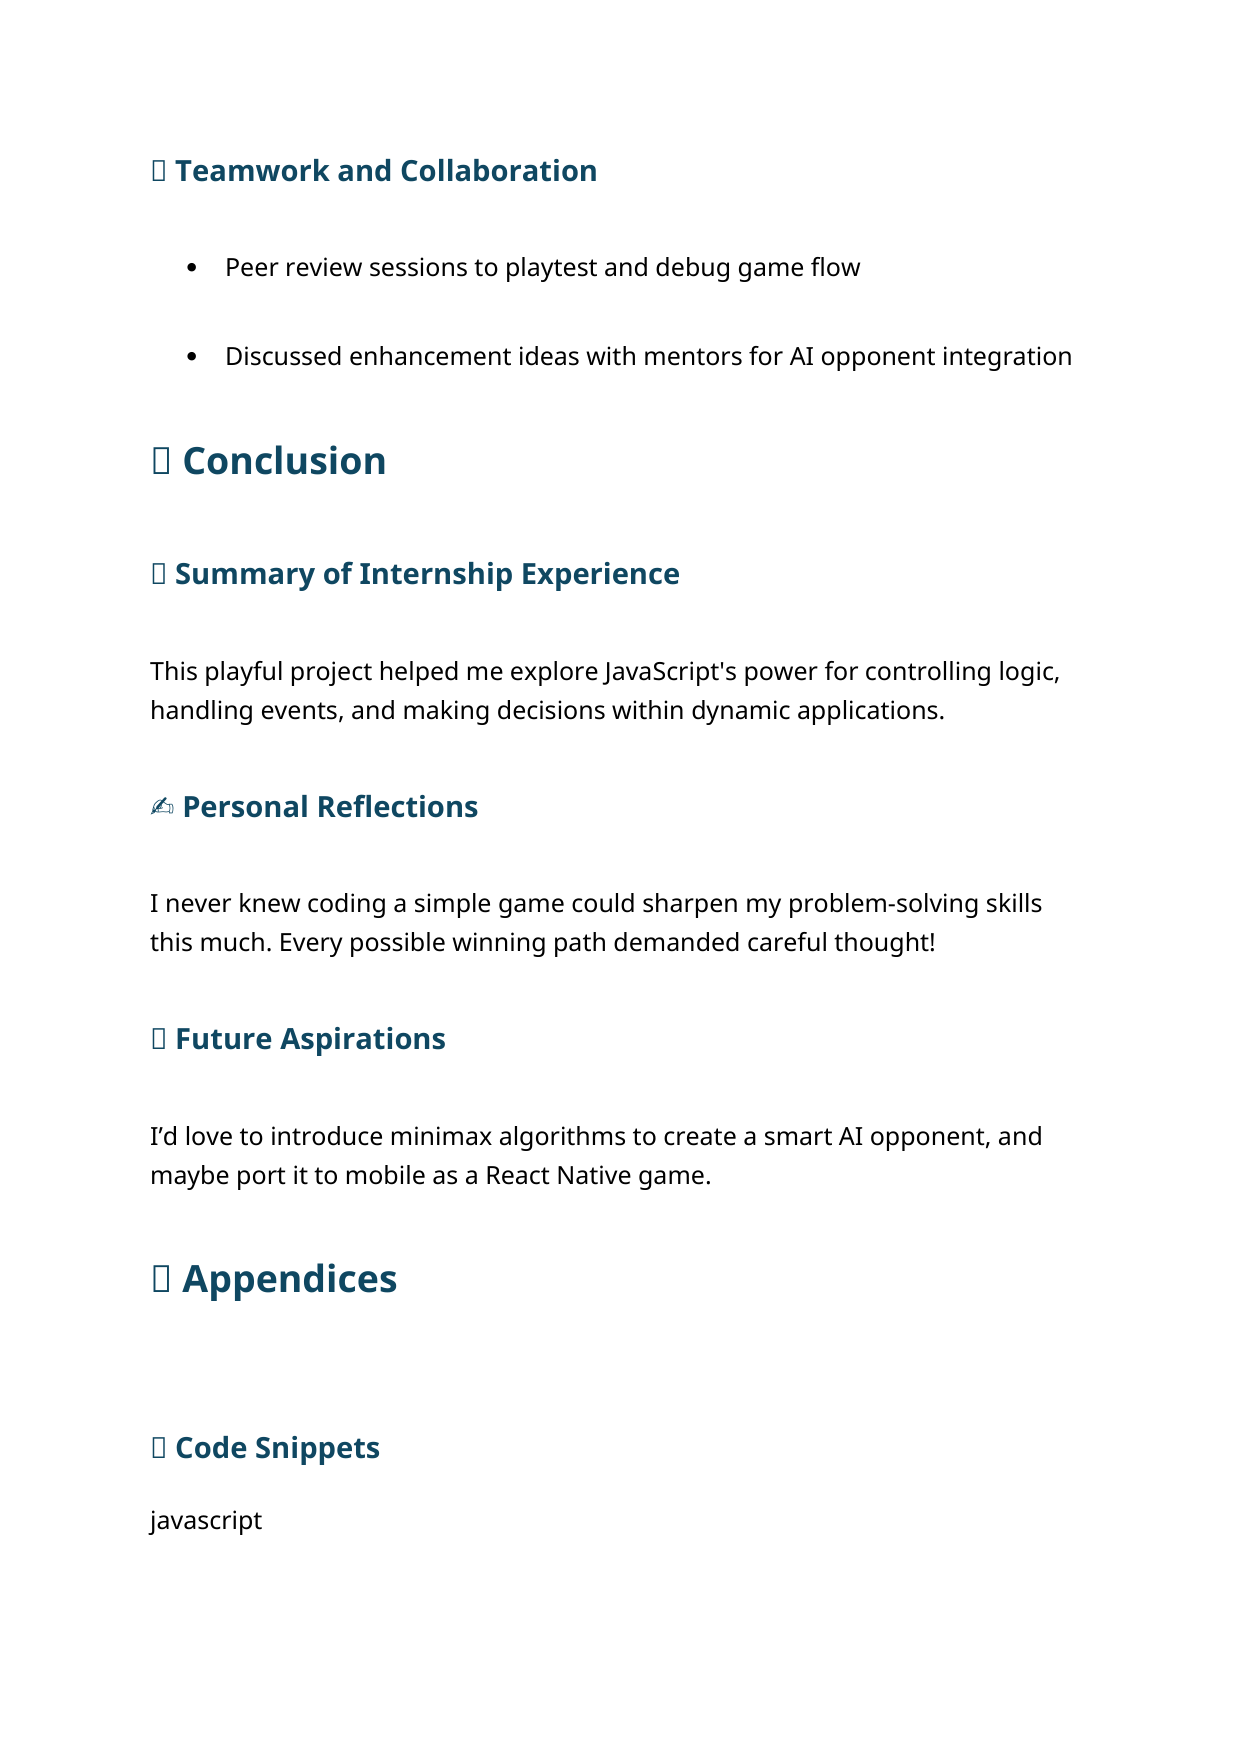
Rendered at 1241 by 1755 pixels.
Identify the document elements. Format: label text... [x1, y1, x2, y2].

subtitle 🌟 Future Aspirations [150, 1018, 1090, 1058]
subtitle 🤝 Teamwork and Collaboration [150, 150, 1090, 190]
subtitle 📎 Appendices [150, 1253, 1090, 1304]
subtitle ✍️ Personal Reflections [150, 786, 1090, 826]
subtitle 💬 Code Snippets [150, 1428, 1090, 1467]
list Discussed enhancement ideas with mentors for AI opponent integration [187, 339, 1090, 373]
text This playful project helped me explore JavaScript's power for controlling logic, handling events, and making decisions within dynamic applications. [150, 653, 1090, 727]
subtitle 🧭 Summary of Internship Experience [150, 553, 1090, 593]
subtitle 📝 Conclusion [150, 434, 1090, 485]
text javascript [150, 1503, 1090, 1537]
list Peer review sessions to playtest and debug game flow [187, 250, 1090, 284]
text I’d love to introduce minimax algorithms to create a smart AI opponent, and maybe port it to mobile as a React Native game. [150, 1118, 1090, 1192]
text I never knew coding a simple game could sharpen my problem-solving skills this much. Every possible winning path demanded careful thought! [150, 886, 1090, 959]
